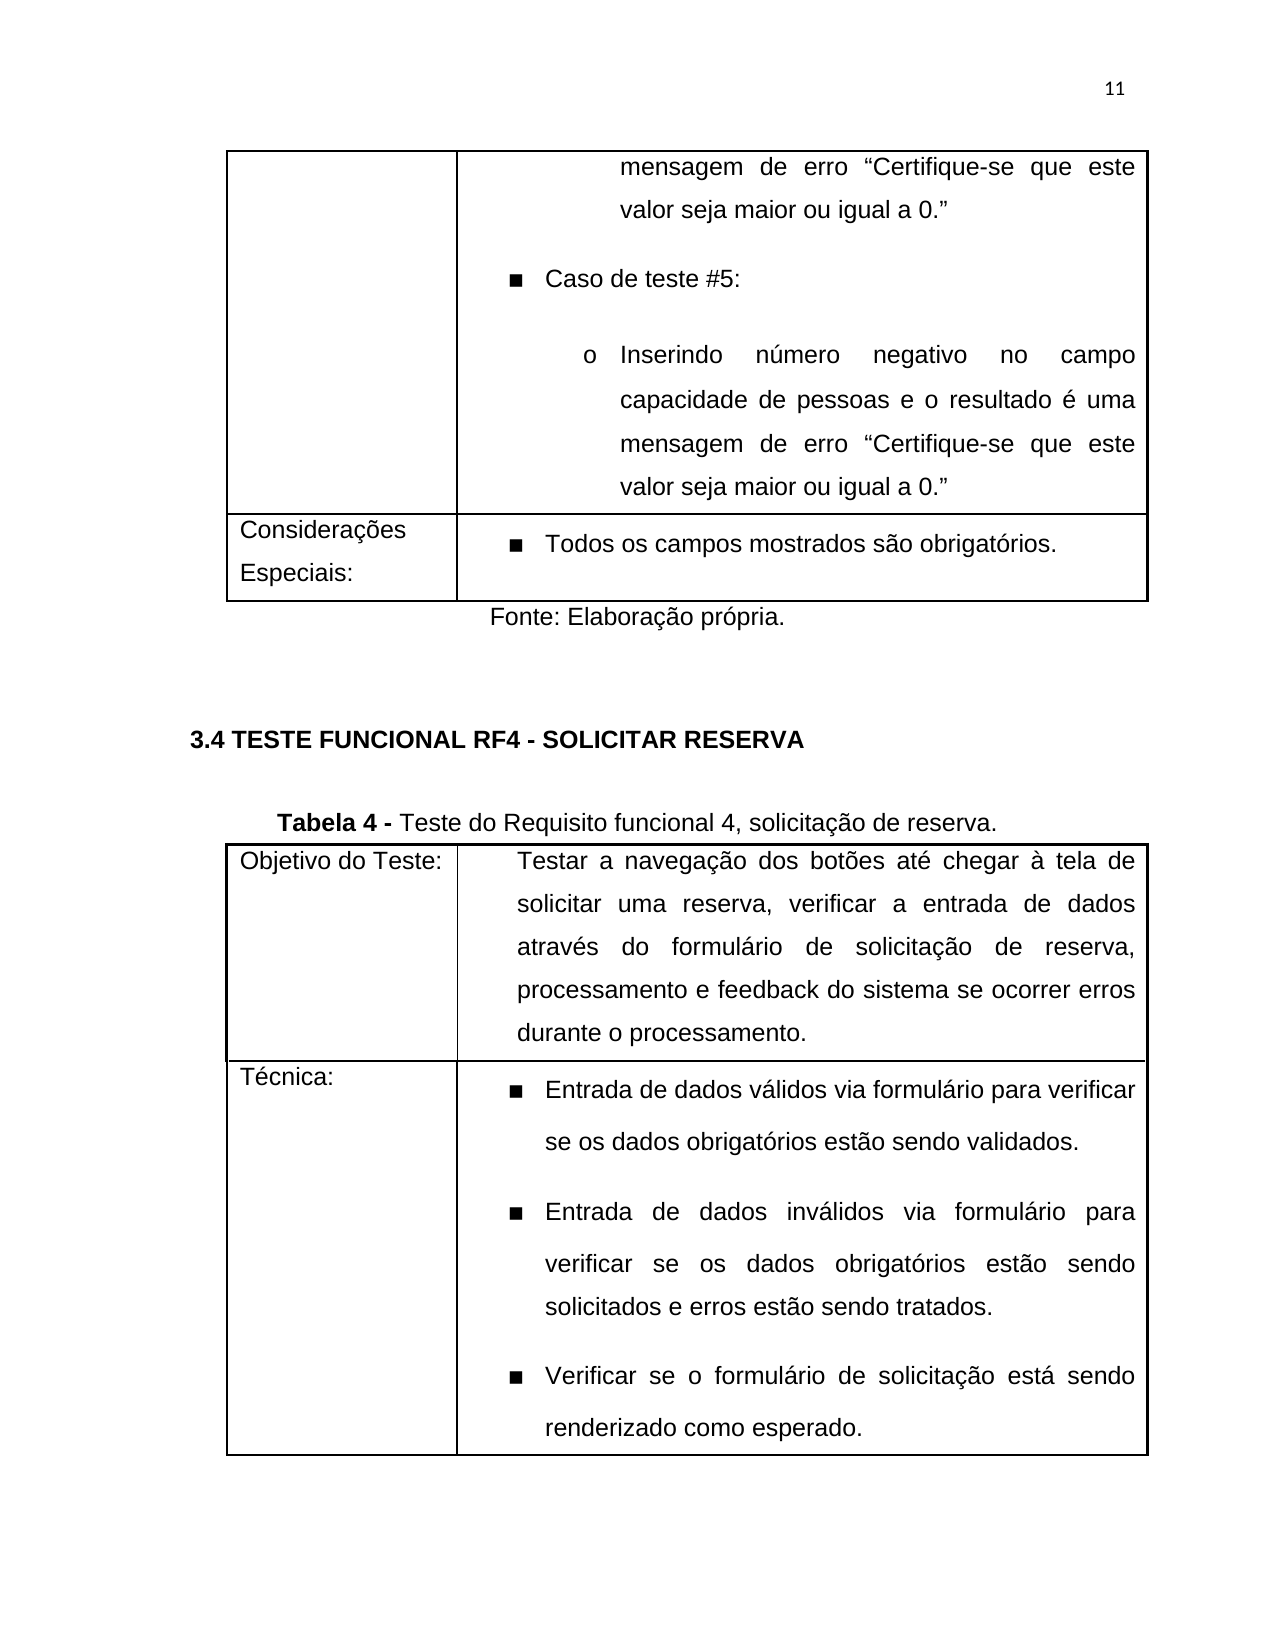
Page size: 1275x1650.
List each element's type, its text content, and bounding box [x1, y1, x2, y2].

table_cell Entrada de dados válidos via formulário para verificar se os dados obrigatórios estão sendo validados. Entrada de dados inválidos via formulário para verificar se os dados obrigatórios estão sendo solicitados e erros estão sendo tratados. Verificar se o formulário de solicitação está sendo renderizado como esperado. [458, 1060, 1146, 1454]
subtitle 3.4 TESTE FUNCIONAL RF4 - SOLICITAR RESERVA [190, 725, 1125, 754]
table_cell mensagem de erro “Certifique-se que este valor seja maior ou igual a 0.” Caso de teste #5: Inserindo número negativo no campo capacidade de pessoas e o resultado é uma mensagem de erro “Certifique-se que este valor seja maior ou igual a 0.” [458, 152, 1146, 513]
table_cell [228, 152, 456, 513]
table_header Objetivo do Teste: [228, 846, 457, 1060]
table_cell Considerações Especiais: [228, 515, 456, 599]
text Fonte: Elaboração própria. [150, 602, 1125, 630]
table_header Testar a navegação dos botões até chegar à tela de solicitar uma reserva, verificar a entrada de dados através do formulário de solicitação de reserva, processamento e feedback do sistema se ocorrer erros durante o processamento. [458, 846, 1146, 1060]
table_cell Técnica: [228, 1061, 456, 1454]
table_cell Todos os campos mostrados são obrigatórios. [458, 515, 1146, 599]
text Tabela 4 - Teste do Requisito funcional 4, solicitação de reserva. [150, 808, 1125, 837]
